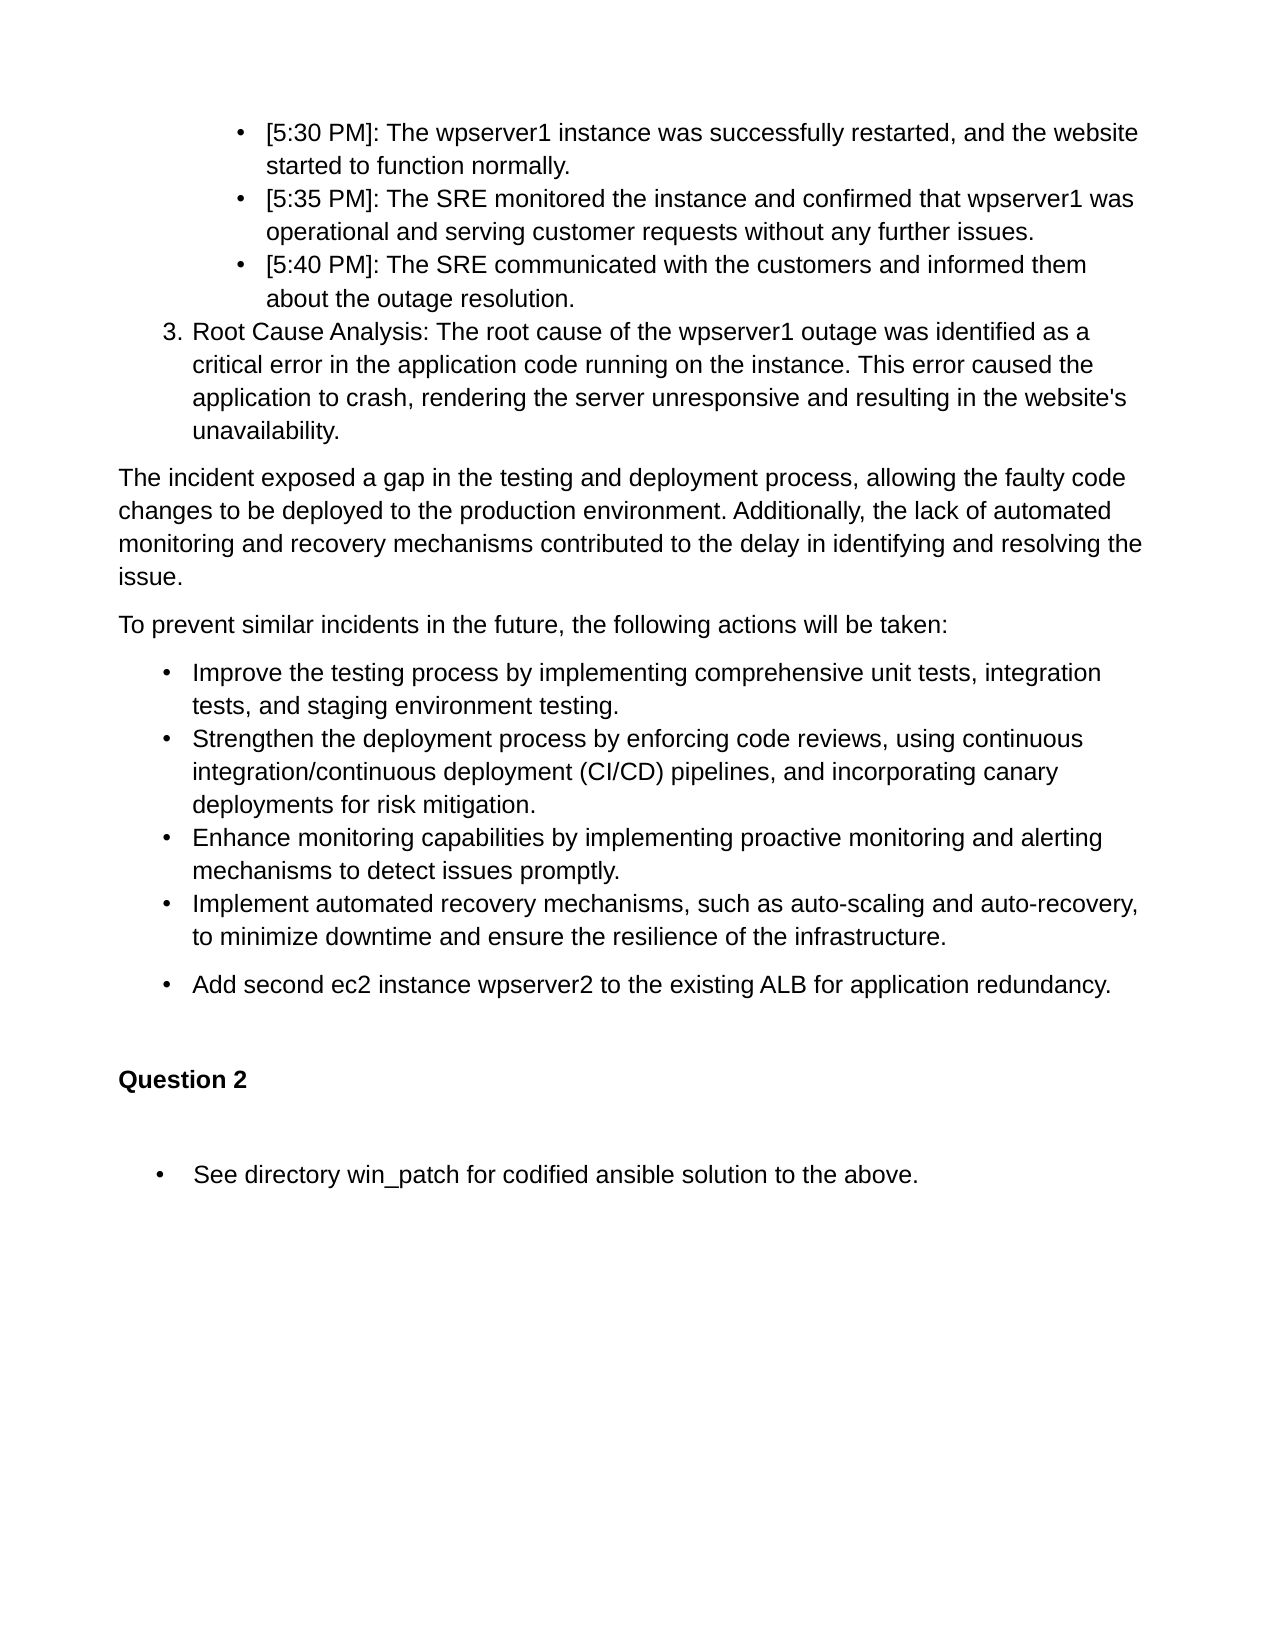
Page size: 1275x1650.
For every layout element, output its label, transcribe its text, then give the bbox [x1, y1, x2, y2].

list Strengthen the deployment process by enforcing code reviews, using continuous integration/continuous deployment (CI/CD) pipelines, and incorporating canary deployments for risk mitigation. [162, 724, 1157, 818]
list [5:35 PM]: The SRE monitored the instance and confirmed that wpserver1 was operational and serving customer requests without any further issues. [236, 184, 1157, 246]
list Improve the testing process by implementing comprehensive unit tests, integration tests, and staging environment testing. [162, 657, 1157, 719]
list Root Cause Analysis: The root cause of the wpserver1 outage was identified as a critical error in the application code running on the instance. This error caused the application to crash, rendering the server unresponsive and resulting in the website's unavailability. [162, 317, 1157, 444]
text The incident exposed a gap in the testing and deployment process, allowing the faulty code changes to be deployed to the production environment. Additionally, the lack of automated monitoring and recovery mechanisms contributed to the delay in identifying and resolving the issue. [118, 463, 1157, 591]
list [5:30 PM]: The wpserver1 instance was successfully restarted, and the website started to function normally. [236, 118, 1157, 180]
list Implement automated recovery mechanisms, such as auto-scaling and auto-recovery, to minimize downtime and ensure the resilience of the infrastructure. [162, 889, 1157, 951]
text Question 2 [118, 1065, 1157, 1094]
list Enhance monitoring capabilities by implementing proactive monitoring and alerting mechanisms to detect issues promptly. [162, 823, 1157, 885]
text To prevent similar incidents in the future, the following actions will be taken: [118, 610, 1157, 639]
list [5:40 PM]: The SRE communicated with the customers and informed them about the outage resolution. [236, 250, 1157, 312]
list Add second ec2 instance wpserver2 to the existing ALB for application redundancy. [162, 970, 1157, 998]
list See directory win_patch for codified ansible solution to the above. [156, 1160, 1157, 1189]
